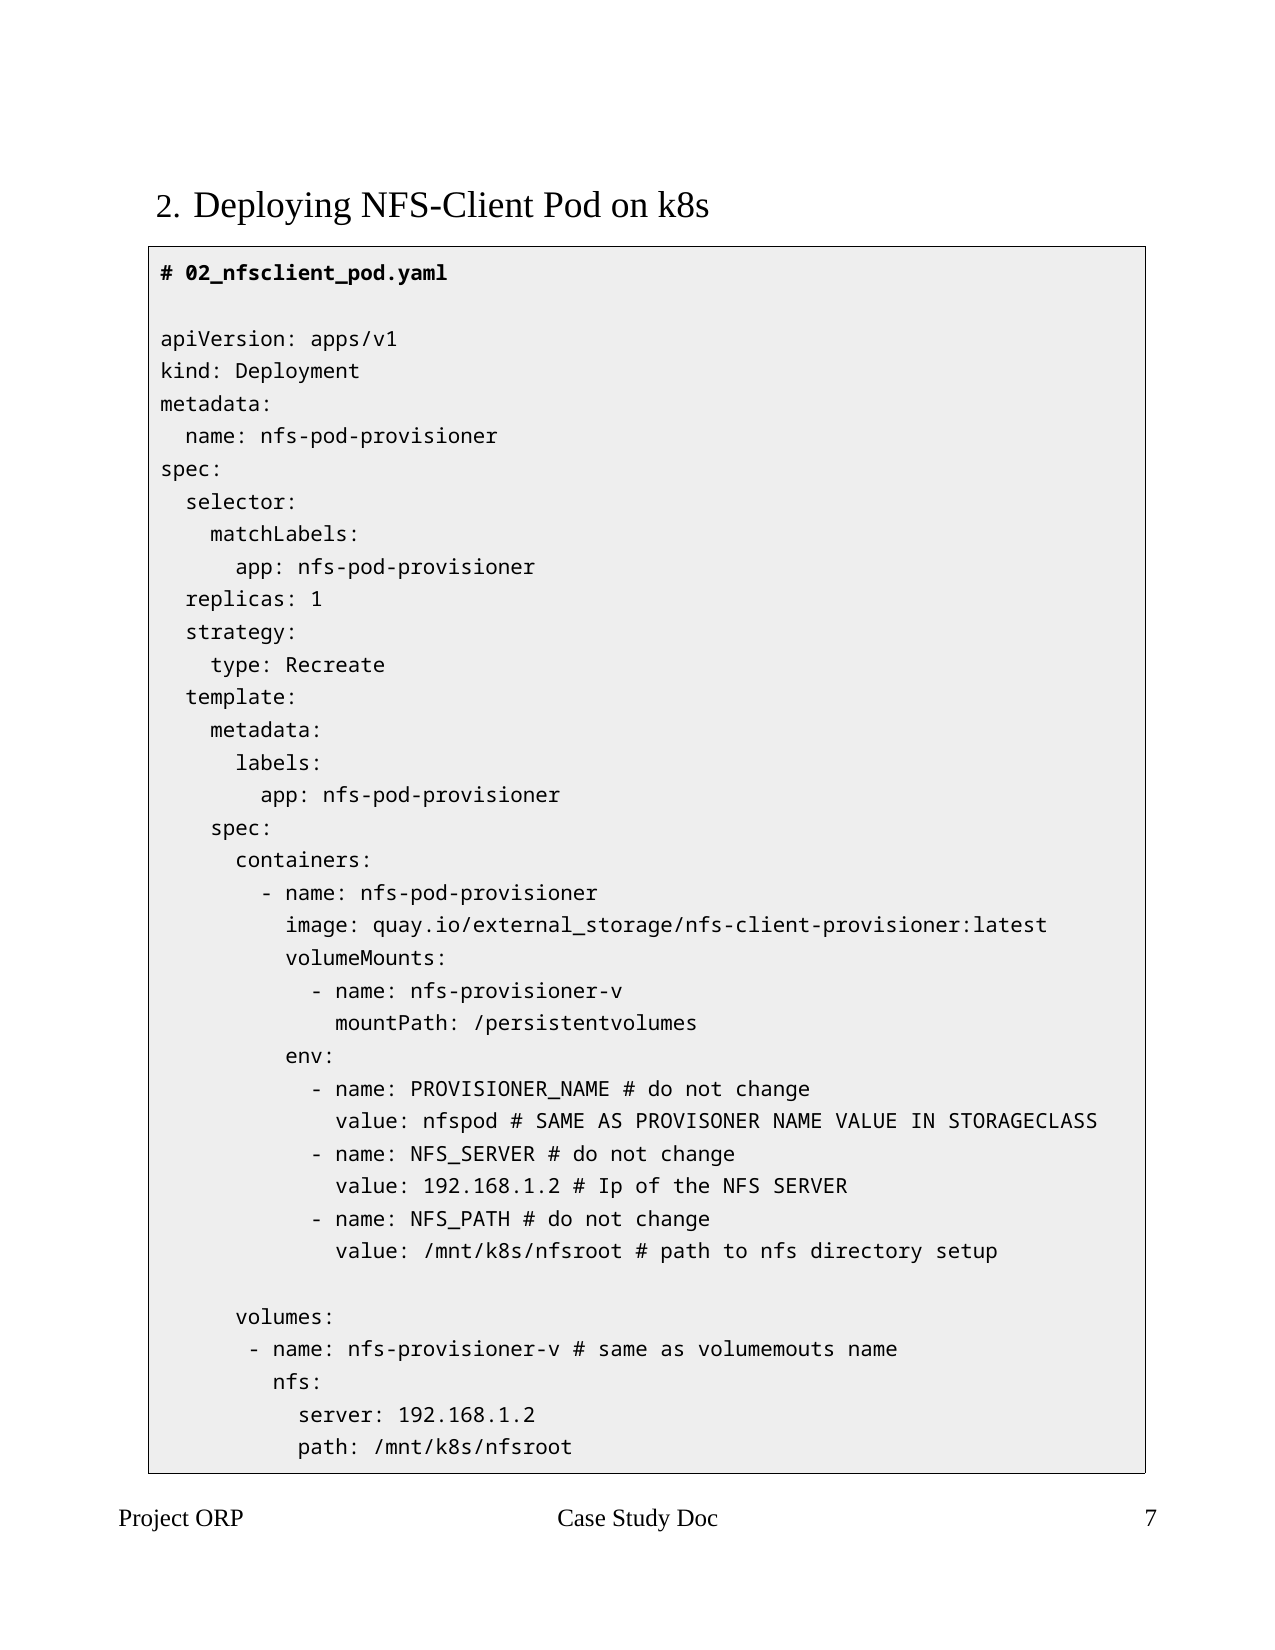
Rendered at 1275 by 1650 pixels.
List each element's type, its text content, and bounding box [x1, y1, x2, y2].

text type: Recreate [149, 638, 1145, 670]
text value: nfspod # SAME AS PROVISONER NAME VALUE IN STORAGECLASS [149, 1094, 1145, 1127]
text apiVersion: apps/v1 [149, 312, 1145, 344]
text value: /mnt/k8s/nfsroot # path to nfs directory setup [149, 1224, 1145, 1257]
text env: [149, 1029, 1145, 1062]
text image: quay.io/external_storage/nfs-client-provisioner:latest [149, 898, 1145, 931]
text matchLabels: [149, 507, 1145, 540]
text strategy: [149, 605, 1145, 638]
text metadata: [149, 703, 1145, 736]
list Deploying NFS-Client Pod on k8s [156, 182, 1157, 225]
text app: nfs-pod-provisioner [149, 768, 1145, 801]
text template: [149, 670, 1145, 703]
text - name: nfs-provisioner-v # same as volumemouts name [149, 1322, 1145, 1355]
text name: nfs-pod-provisioner [149, 409, 1145, 442]
text containers: [149, 833, 1145, 866]
text - name: nfs-provisioner-v [149, 964, 1145, 996]
text server: 192.168.1.2 [149, 1388, 1145, 1420]
text - name: nfs-pod-provisioner [149, 866, 1145, 898]
text metadata: [149, 377, 1145, 409]
text - name: NFS_PATH # do not change [149, 1192, 1145, 1224]
text volumeMounts: [149, 931, 1145, 964]
text kind: Deployment [149, 344, 1145, 377]
text - name: NFS_SERVER # do not change [149, 1127, 1145, 1159]
text nfs: [149, 1355, 1145, 1388]
text value: 192.168.1.2 # Ip of the NFS SERVER [149, 1159, 1145, 1192]
text spec: [149, 442, 1145, 475]
text volumes: [149, 1290, 1145, 1322]
text labels: [149, 736, 1145, 768]
text spec: [149, 801, 1145, 833]
text selector: [149, 475, 1145, 507]
text path: /mnt/k8s/nfsroot [149, 1420, 1145, 1473]
text # 02_nfsclient_pod.yaml [149, 247, 1145, 279]
text replicas: 1 [149, 572, 1145, 605]
text - name: PROVISIONER_NAME # do not change [149, 1062, 1145, 1094]
text app: nfs-pod-provisioner [149, 540, 1145, 572]
text mountPath: /persistentvolumes [149, 996, 1145, 1029]
